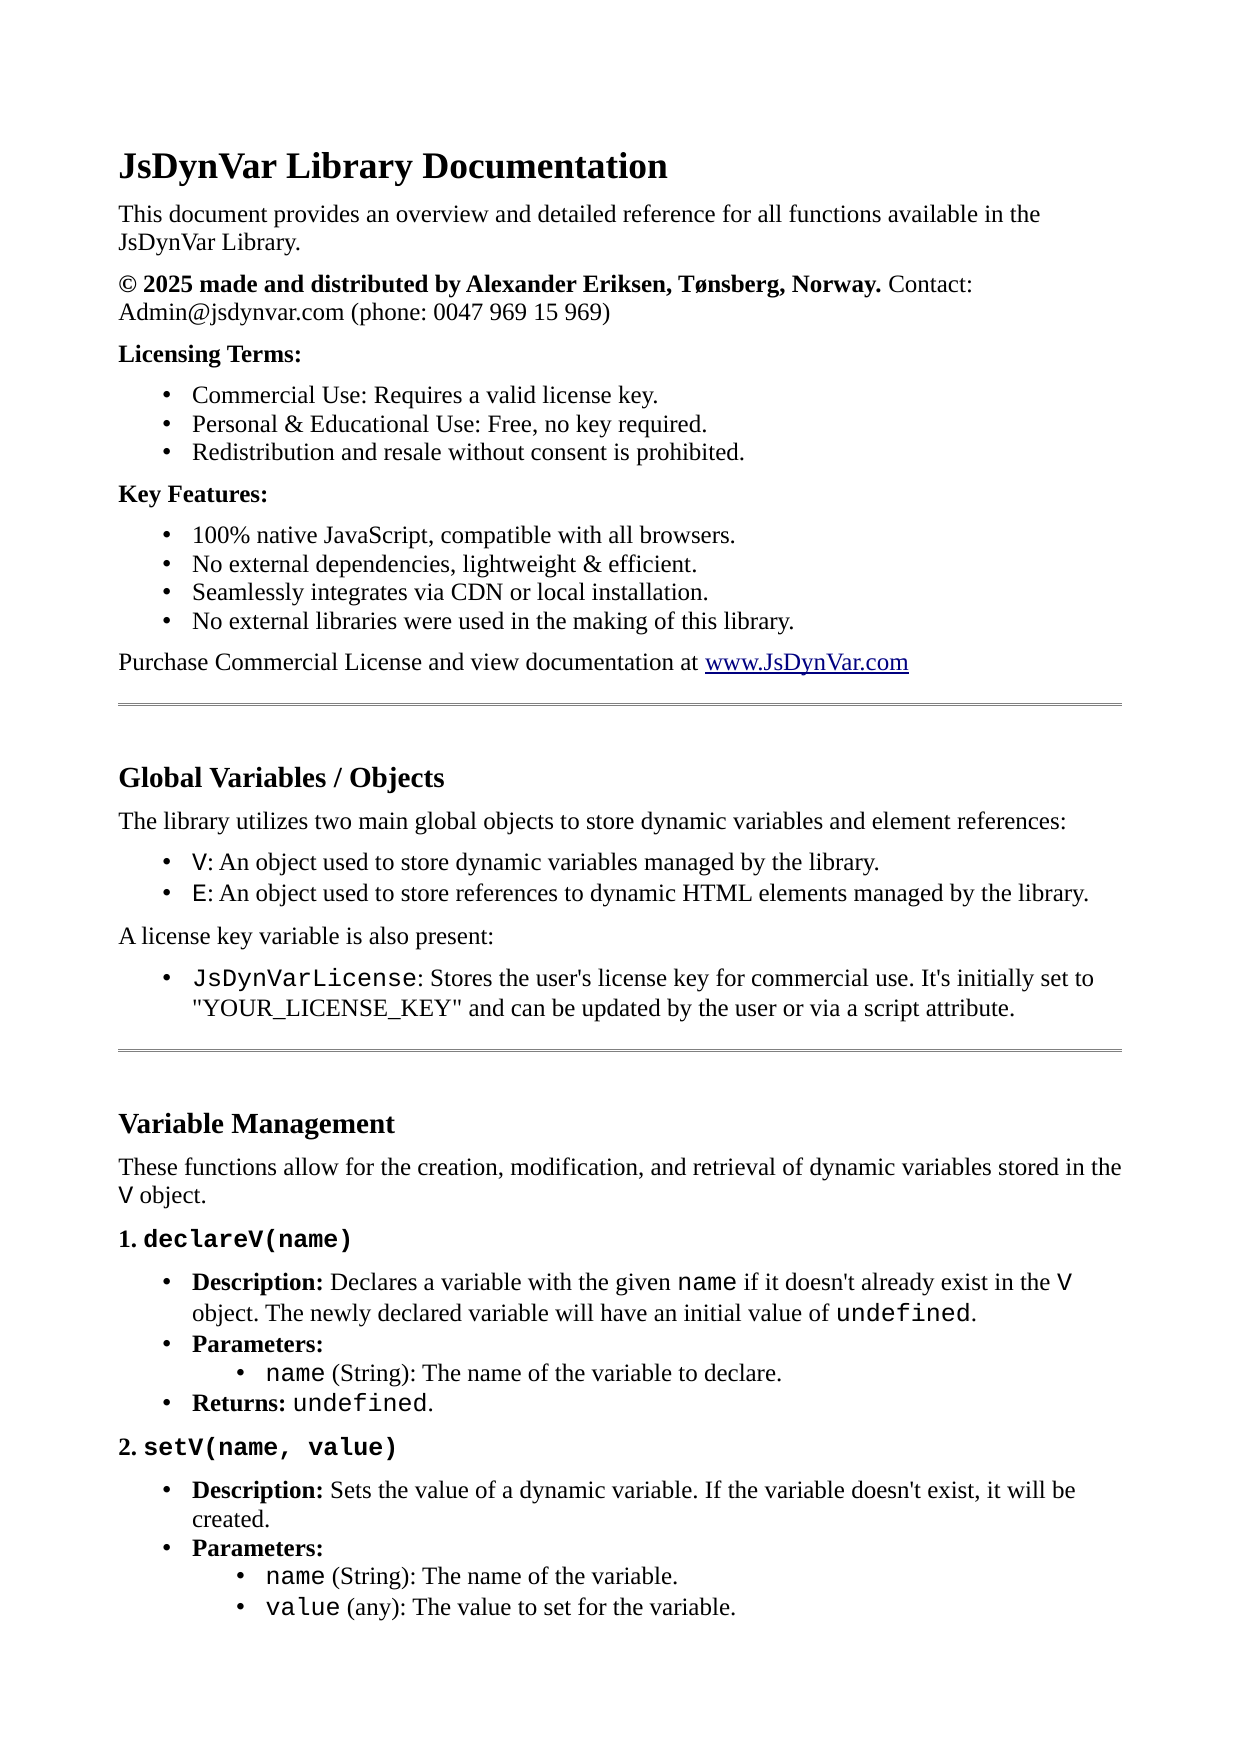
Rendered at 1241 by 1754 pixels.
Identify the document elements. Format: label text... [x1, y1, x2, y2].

list Commercial Use: Requires a valid license key. [162, 380, 1122, 409]
subtitle Variable Management [118, 1106, 1122, 1139]
text © 2025 made and distributed by Alexander Eriksen, Tønsberg, Norway. Contact: Admin@jsdynvar.com (phone: 0047 969 15 969) [118, 269, 1122, 326]
list Personal & Educational Use: Free, no key required. [162, 409, 1122, 437]
list No external dependencies, lightweight & efficient. [162, 549, 1122, 577]
text These functions allow for the creation, modification, and retrieval of dynamic variables stored in the V object. [118, 1152, 1122, 1211]
list value (any): The value to set for the variable. [236, 1592, 1122, 1623]
list Returns: undefined. [162, 1388, 1122, 1419]
list Seamlessly integrates via CDN or local installation. [162, 577, 1122, 606]
list name (String): The name of the variable. [236, 1561, 1122, 1592]
list No external libraries were used in the making of this library. [162, 606, 1122, 635]
list Parameters: [162, 1329, 1122, 1358]
text Key Features: [118, 479, 1122, 507]
list Parameters: [162, 1533, 1122, 1561]
text A license key variable is also present: [118, 921, 1122, 950]
list Description: Declares a variable with the given name if it doesn't already exist in the V object. The newly declared variable will have an initial value of undefined. [162, 1267, 1122, 1329]
list V: An object used to store dynamic variables managed by the library. [162, 847, 1122, 878]
list Redistribution and resale without consent is prohibited. [162, 437, 1122, 466]
subtitle Global Variables / Objects [118, 760, 1122, 793]
list Description: Sets the value of a dynamic variable. If the variable doesn't exist, it will be created. [162, 1475, 1122, 1533]
list name (String): The name of the variable to declare. [236, 1358, 1122, 1388]
list 100% native JavaScript, compatible with all browsers. [162, 520, 1122, 549]
text Licensing Terms: [118, 339, 1122, 367]
text This document provides an overview and detailed reference for all functions available in the JsDynVar Library. [118, 199, 1122, 256]
list JsDynVarLicense: Stores the user's license key for commercial use. It's initially set to "YOUR_LICENSE_KEY" and can be updated by the user or via a script attribute. [162, 963, 1122, 1022]
text 2. setV(name, value) [118, 1432, 1122, 1463]
text 1. declareV(name) [118, 1224, 1122, 1255]
text Purchase Commercial License and view documentation at www.JsDynVar.com [118, 647, 1122, 676]
list E: An object used to store references to dynamic HTML elements managed by the library. [162, 878, 1122, 909]
text The library utilizes two main global objects to store dynamic variables and element references: [118, 806, 1122, 835]
subtitle JsDynVar Library Documentation [118, 143, 1122, 186]
